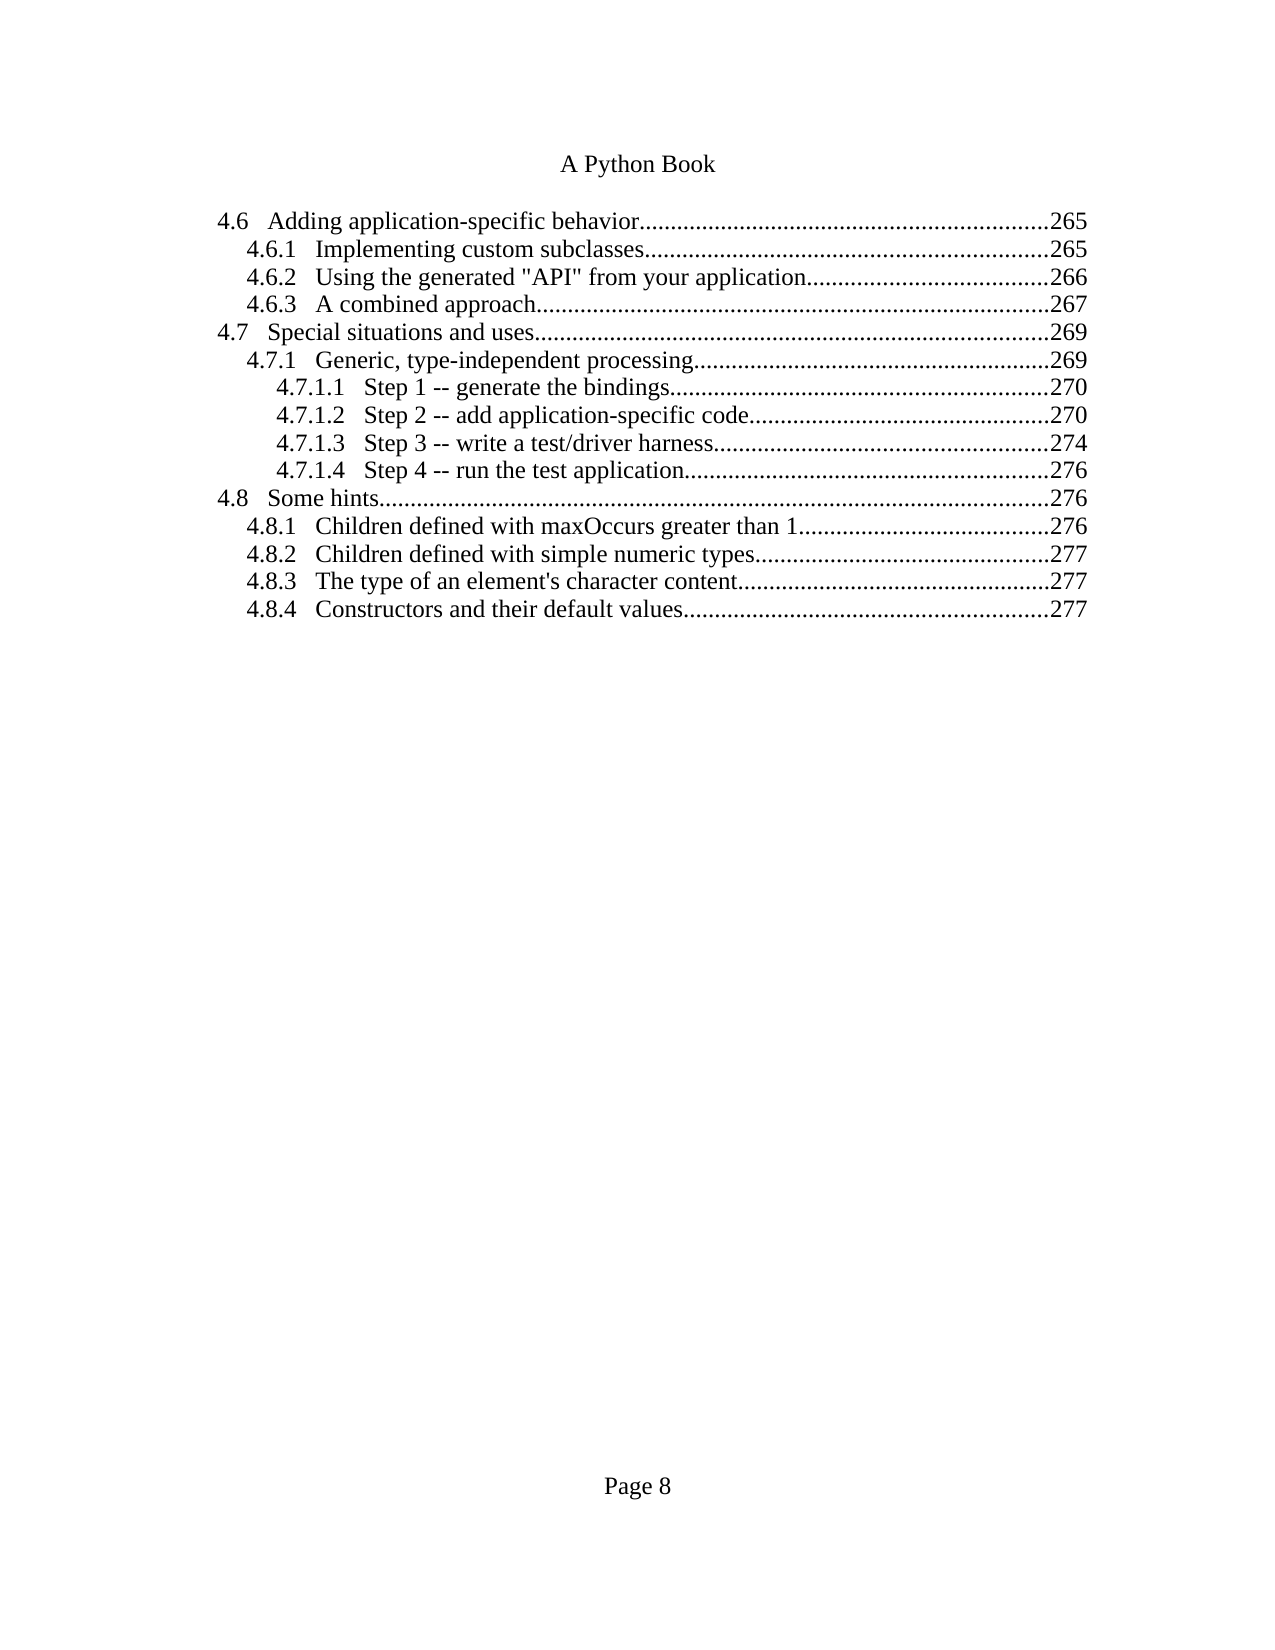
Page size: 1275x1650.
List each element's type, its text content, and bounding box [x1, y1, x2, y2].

text 4.8.3 The type of an element's character content 277 [246, 567, 1087, 595]
text 4.8 Some hints 276 [217, 484, 1087, 512]
text 4.8.4 Constructors and their default values 277 [246, 595, 1087, 623]
text 4.6.1 Implementing custom subclasses 265 [246, 235, 1087, 263]
text 4.7.1.3 Step 3 -- write a test/driver harness 274 [276, 429, 1087, 457]
text 4.8.2 Children defined with simple numeric types 277 [246, 540, 1087, 567]
text 4.7.1 Generic, type-independent processing 269 [246, 346, 1087, 373]
text 4.6.2 Using the generated "API" from your application 266 [246, 263, 1087, 290]
text 4.7.1.4 Step 4 -- run the test application 276 [276, 457, 1087, 484]
text 4.7.1.1 Step 1 -- generate the bindings 270 [276, 373, 1087, 401]
text 4.6 Adding application-specific behavior 265 [217, 207, 1087, 235]
text 4.8.1 Children defined with maxOccurs greater than 1 276 [246, 512, 1087, 540]
text 4.7.1.2 Step 2 -- add application-specific code 270 [276, 401, 1087, 429]
text 4.6.3 A combined approach 267 [246, 290, 1087, 318]
text 4.7 Special situations and uses 269 [217, 318, 1087, 346]
